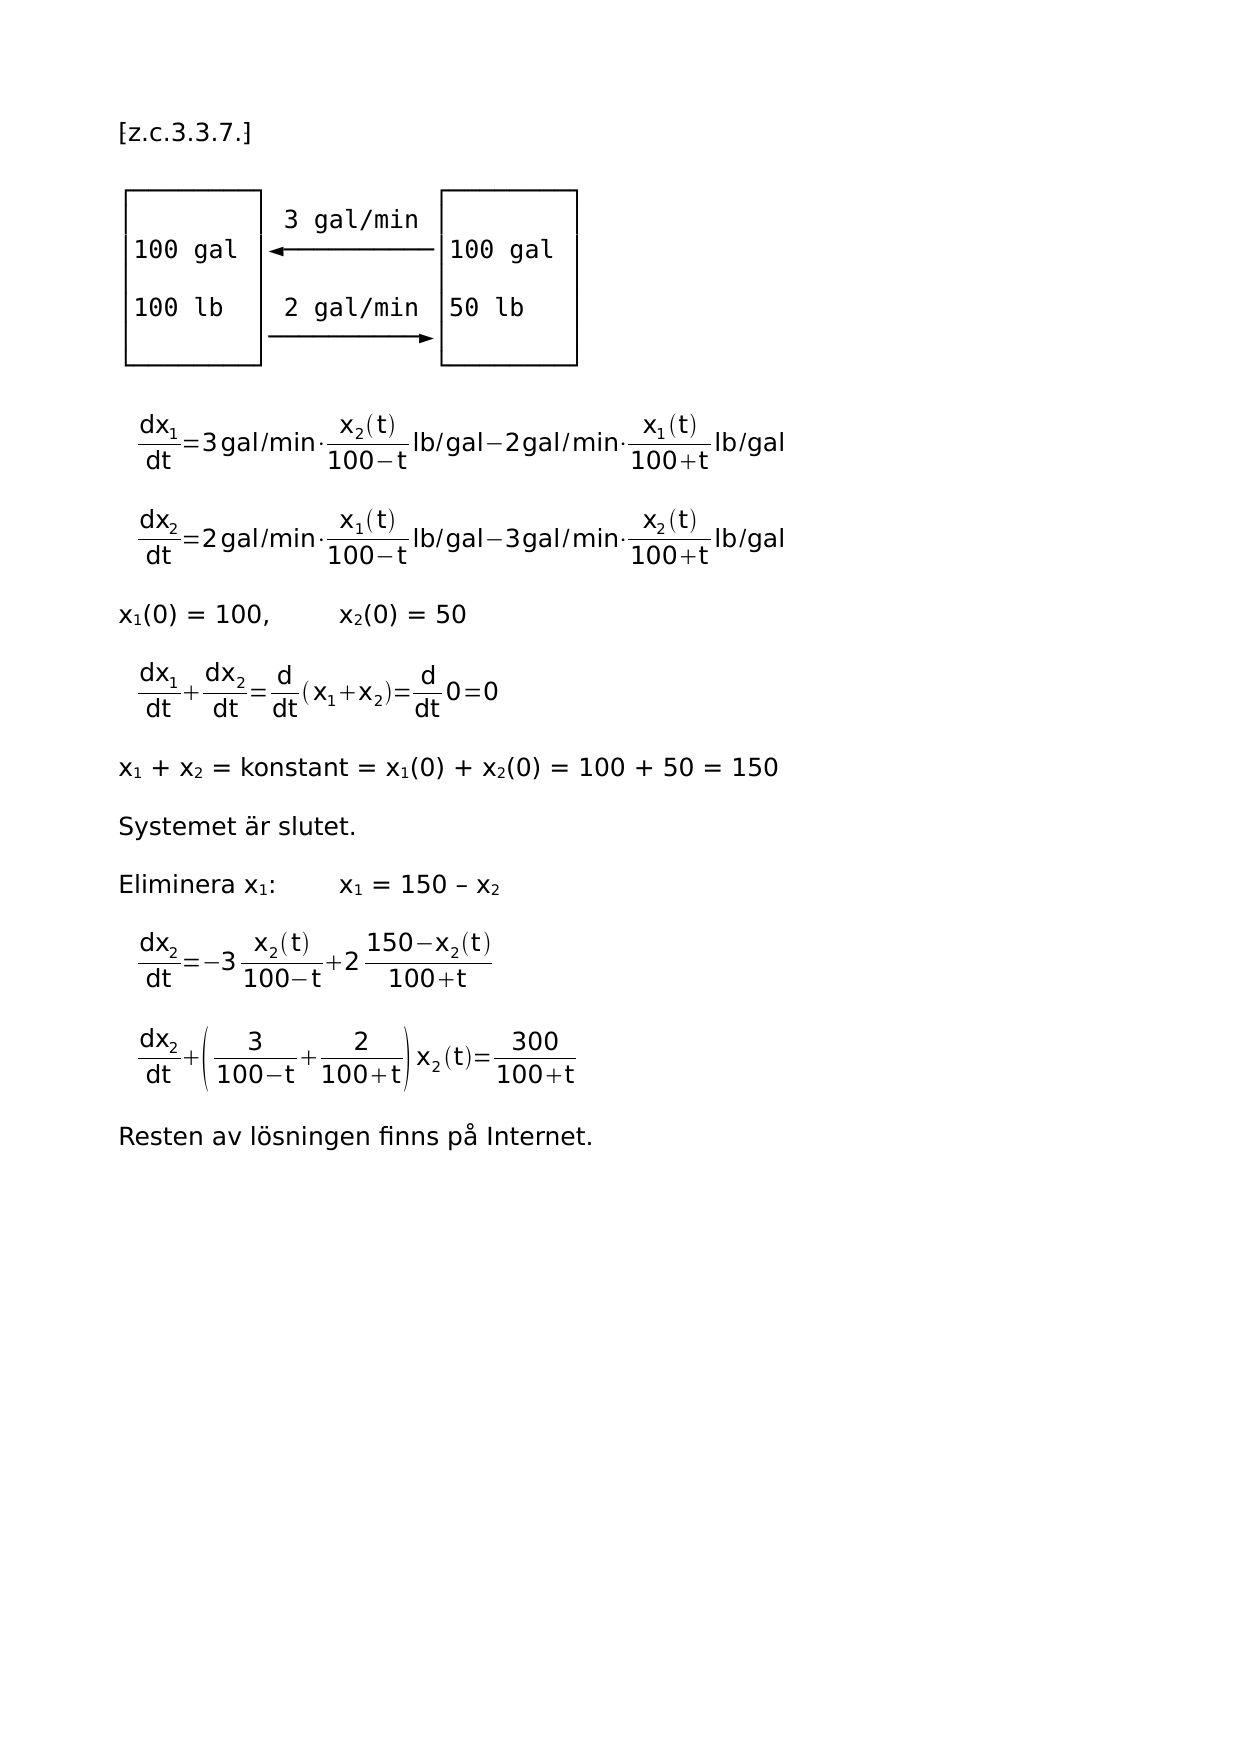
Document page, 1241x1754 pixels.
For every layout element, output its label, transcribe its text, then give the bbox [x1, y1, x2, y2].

text │100 lb │ 2 gal/min │50 lb │ [262, 293, 441, 322]
text │ │──────────►│ │ [262, 322, 441, 351]
text │100 lb │ 2 gal/min │50 lb │ [127, 293, 260, 322]
text │100 lb │ 2 gal/min │50 lb │ [578, 293, 1122, 322]
text │100 gal │◄──────────│100 gal │ [262, 235, 441, 264]
text └────────┘ └────────┘ [118, 351, 1122, 381]
text │ │──────────►│ │ [578, 322, 1122, 351]
text │100 gal │◄──────────│100 gal │ [127, 235, 260, 264]
text ┌────────┐ ┌────────┐ [118, 176, 1122, 206]
text │ │──────────►│ │ [127, 322, 260, 351]
text Resten av lösningen finns på Internet. [118, 1122, 1122, 1151]
text │ │ 3 gal/min │ │ [118, 206, 1122, 235]
text x1(0) = 100, x2(0) = 50 [118, 600, 1122, 629]
text x1 + x2 = konstant = x1(0) + x2(0) = 100 + 50 = 150 [118, 753, 1122, 783]
text │ │ │ │ [262, 264, 441, 293]
text ⁅z.c.3.3.7.⁆ [118, 118, 1122, 147]
text │ │ │ │ [118, 264, 125, 293]
text Systemet är slutet. [118, 812, 1122, 841]
text │100 lb │ 2 gal/min │50 lb │ [443, 293, 576, 322]
text │ │──────────►│ │ [443, 322, 576, 351]
text │100 gal │◄──────────│100 gal │ [443, 235, 576, 264]
text │100 gal │◄──────────│100 gal │ [578, 235, 1122, 264]
text Eliminera x1: x1 = 150 – x2 [118, 870, 1122, 899]
text │ │ │ │ [578, 264, 1122, 293]
text │ │ │ │ [443, 264, 576, 293]
text │ │ │ │ [127, 264, 260, 293]
